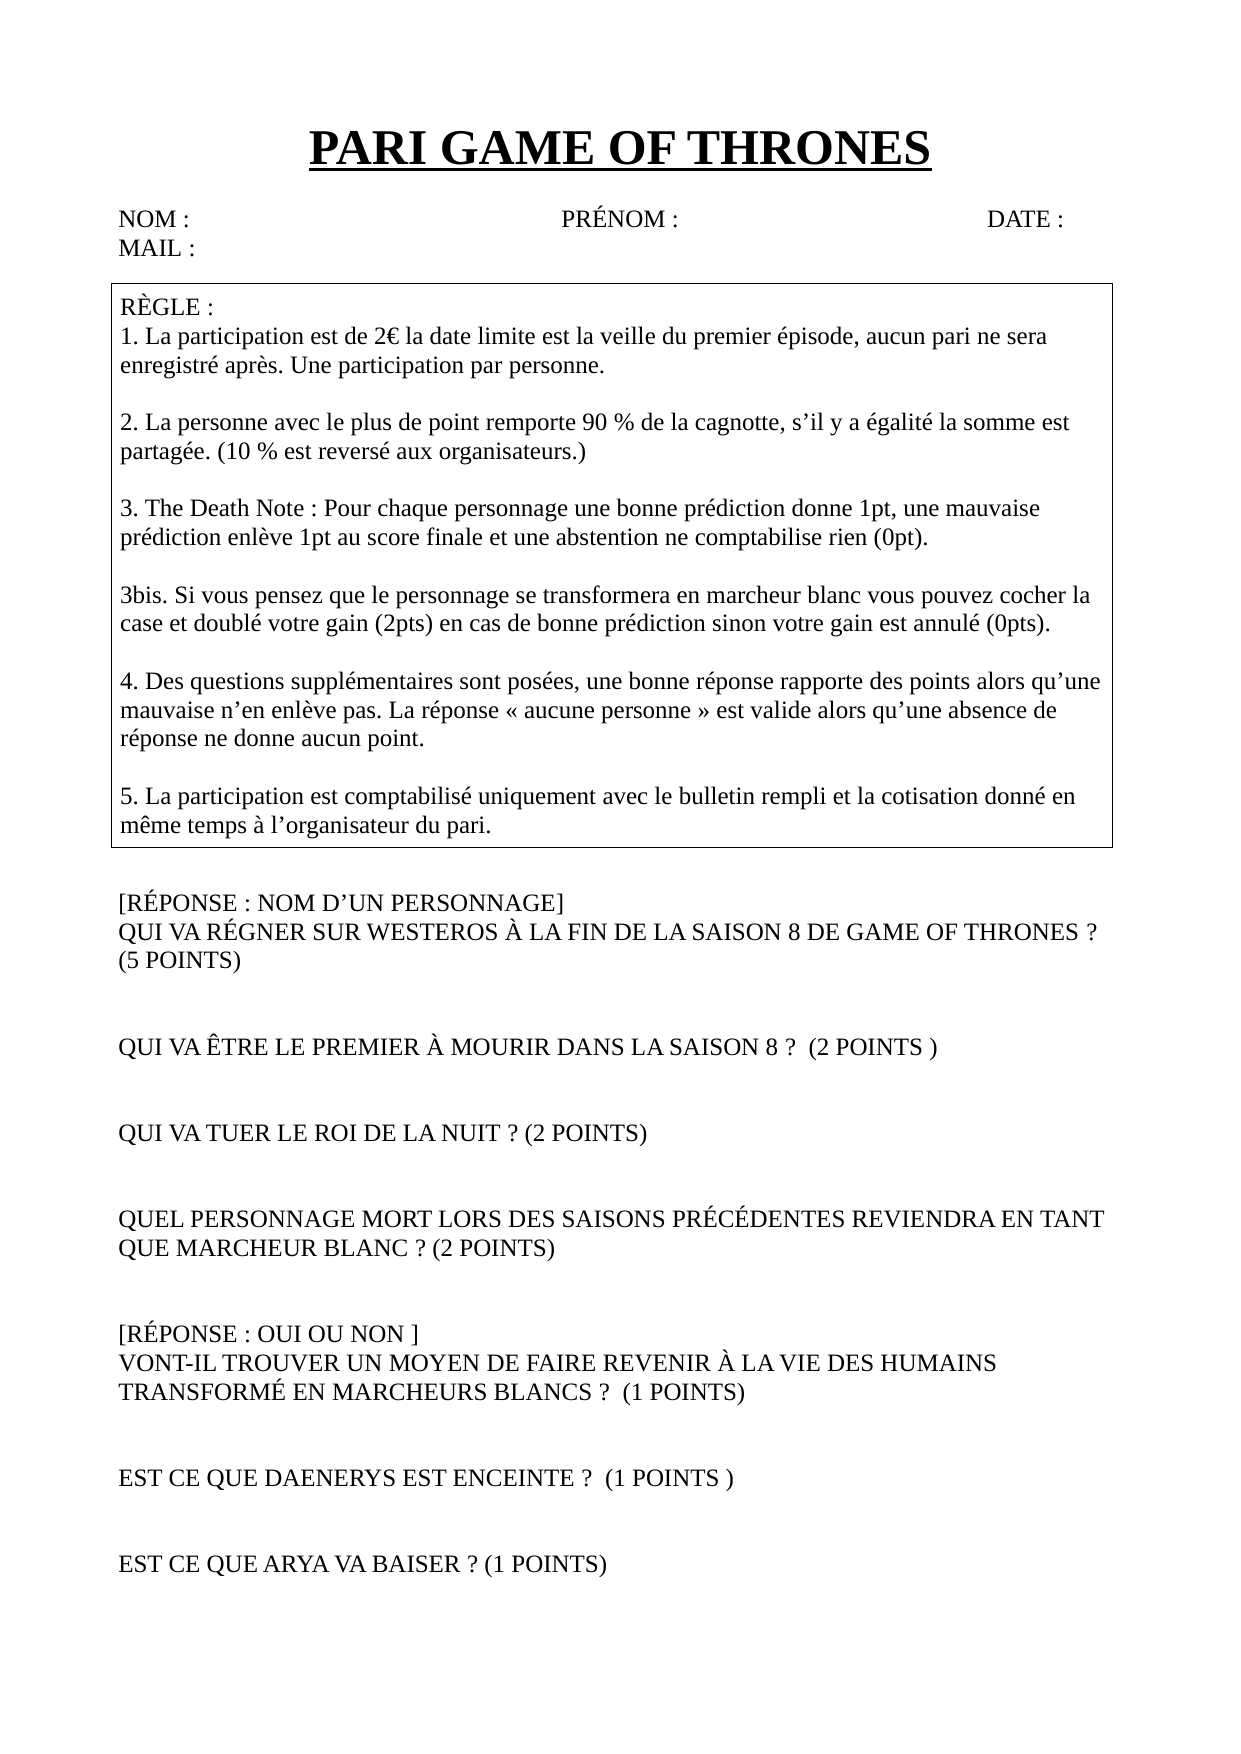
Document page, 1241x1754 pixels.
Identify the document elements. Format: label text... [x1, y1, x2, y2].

text 3bis. Si vous pensez que le personnage se transformera en marcheur blanc vous pouvez cocher la case et doublé votre gain (2pts) en cas de bonne prédiction sinon votre gain est annulé (0pts). [120, 580, 1103, 637]
text QUEL PERSONNAGE MORT LORS DES SAISONS PRÉCÉDENTES REVIENDRA EN TANT QUE MARCHEUR BLANC ? (2 POINTS) [118, 1204, 1122, 1262]
text [RÉPONSE : OUI OU NON ] [118, 1319, 1122, 1348]
text EST CE QUE DAENERYS EST ENCEINTE ? (1 POINTS ) [118, 1463, 1122, 1492]
text QUI VA TUER LE ROI DE LA NUIT ? (2 POINTS) [118, 1118, 1122, 1147]
text PARI GAME OF THRONES [118, 118, 1122, 176]
text RÈGLE : [120, 292, 1103, 321]
text (5 POINTS) [118, 946, 1122, 974]
text 5. La participation est comptabilisé uniquement avec le bulletin rempli et la cotisation donné en même temps à l’organisateur du pari. [120, 781, 1103, 838]
text 1. La participation est de 2€ la date limite est la veille du premier épisode, aucun pari ne sera enregistré après. Une participation par personne. [120, 321, 1103, 378]
text QUI VA RÉGNER SUR WESTEROS À LA FIN DE LA SAISON 8 DE GAME OF THRONES ? [118, 917, 1122, 946]
text QUI VA ÊTRE LE PREMIER À MOURIR DANS LA SAISON 8 ? (2 POINTS ) [118, 1032, 1122, 1061]
text MAIL : [118, 233, 1122, 262]
text 2. La personne avec le plus de point remporte 90 % de la cagnotte, s’il y a égalité la somme est partagée. (10 % est reversé aux organisateurs.) [120, 407, 1103, 465]
text VONT-IL TROUVER UN MOYEN DE FAIRE REVENIR À LA VIE DES HUMAINS TRANSFORMÉ EN MARCHEURS BLANCS ? (1 POINTS) [118, 1348, 1122, 1406]
text 4. Des questions supplémentaires sont posées, une bonne réponse rapporte des points alors qu’une mauvaise n’en enlève pas. La réponse « aucune personne » est valide alors qu’une absence de réponse ne donne aucun point. [120, 666, 1103, 752]
text 3. The Death Note : Pour chaque personnage une bonne prédiction donne 1pt, une mauvaise prédiction enlève 1pt au score finale et une abstention ne comptabilise rien (0pt). [120, 493, 1103, 551]
text EST CE QUE ARYA VA BAISER ? (1 POINTS) [118, 1549, 1122, 1578]
text [RÉPONSE : NOM D’UN PERSONNAGE] [118, 888, 1122, 917]
text NOM : PRÉNOM : DATE : [118, 204, 1122, 233]
